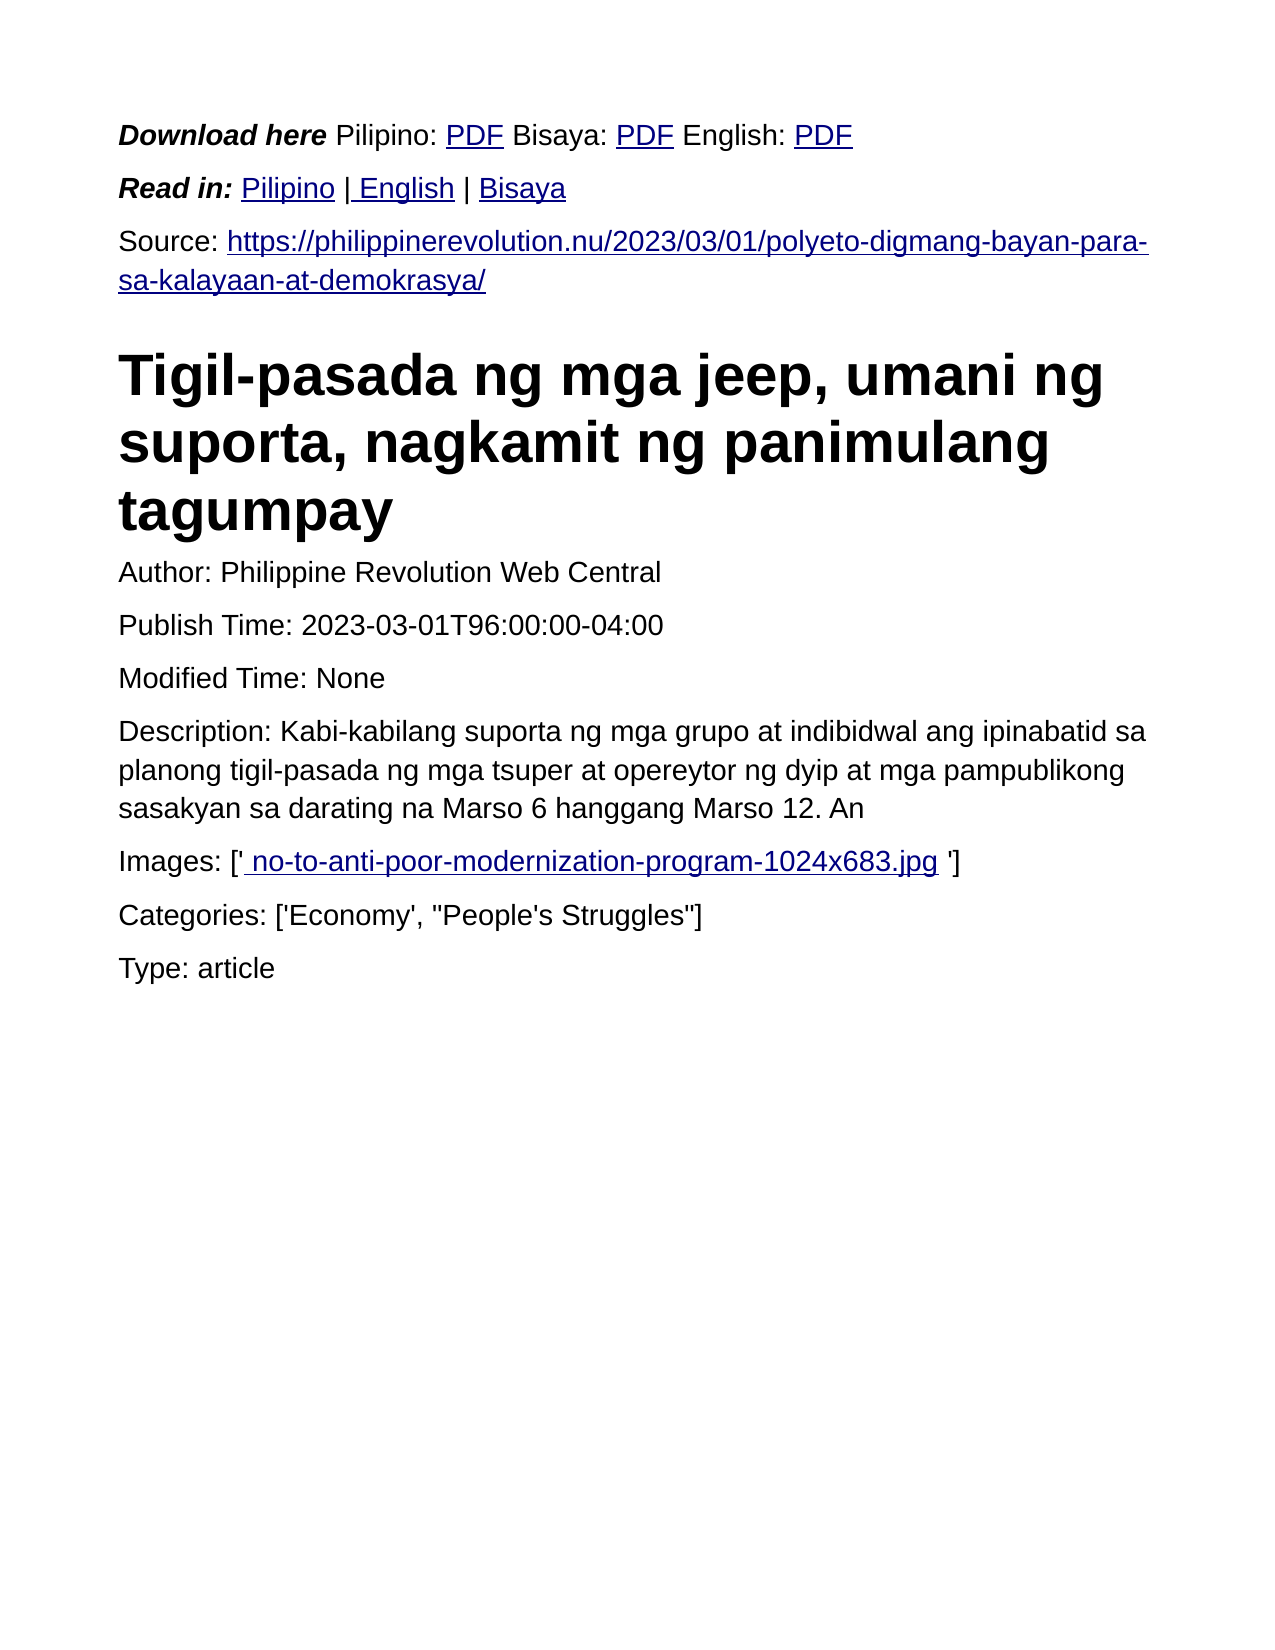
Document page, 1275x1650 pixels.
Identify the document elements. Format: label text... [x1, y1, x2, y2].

text Description: Kabi-kabilang suporta ng mga grupo at indibidwal ang ipinabatid sa planong tigil-pasada ng mga tsuper at opereytor ng dyip at mga pampublikong sasakyan sa darating na Marso 6 hanggang Marso 12. An [118, 714, 1157, 825]
text Source: https://philippinerevolution.nu/2023/03/01/polyeto-digmang-bayan-para-sa-kalayaan-at-demokrasya/ [118, 224, 1157, 296]
text Images: [' no-to-anti-poor-modernization-program-1024x683.jpg '] [118, 844, 1157, 878]
text Author: Philippine Revolution Web Central [118, 555, 1157, 588]
text Modified Time: None [118, 661, 1157, 694]
text Publish Time: 2023-03-01T96:00:00-04:00 [118, 608, 1157, 641]
text Download here Pilipino: PDF Bisaya: PDF English: PDF [118, 118, 1157, 152]
text Type: article [118, 951, 1157, 984]
text Categories: ['Economy', "People's Struggles"] [118, 897, 1157, 931]
text Read in: Pilipino | English | Bisaya [118, 171, 1157, 205]
subtitle Tigil-pasada ng mga jeep, umani ng suporta, nagkamit ng panimulang tagumpay [118, 341, 1157, 542]
